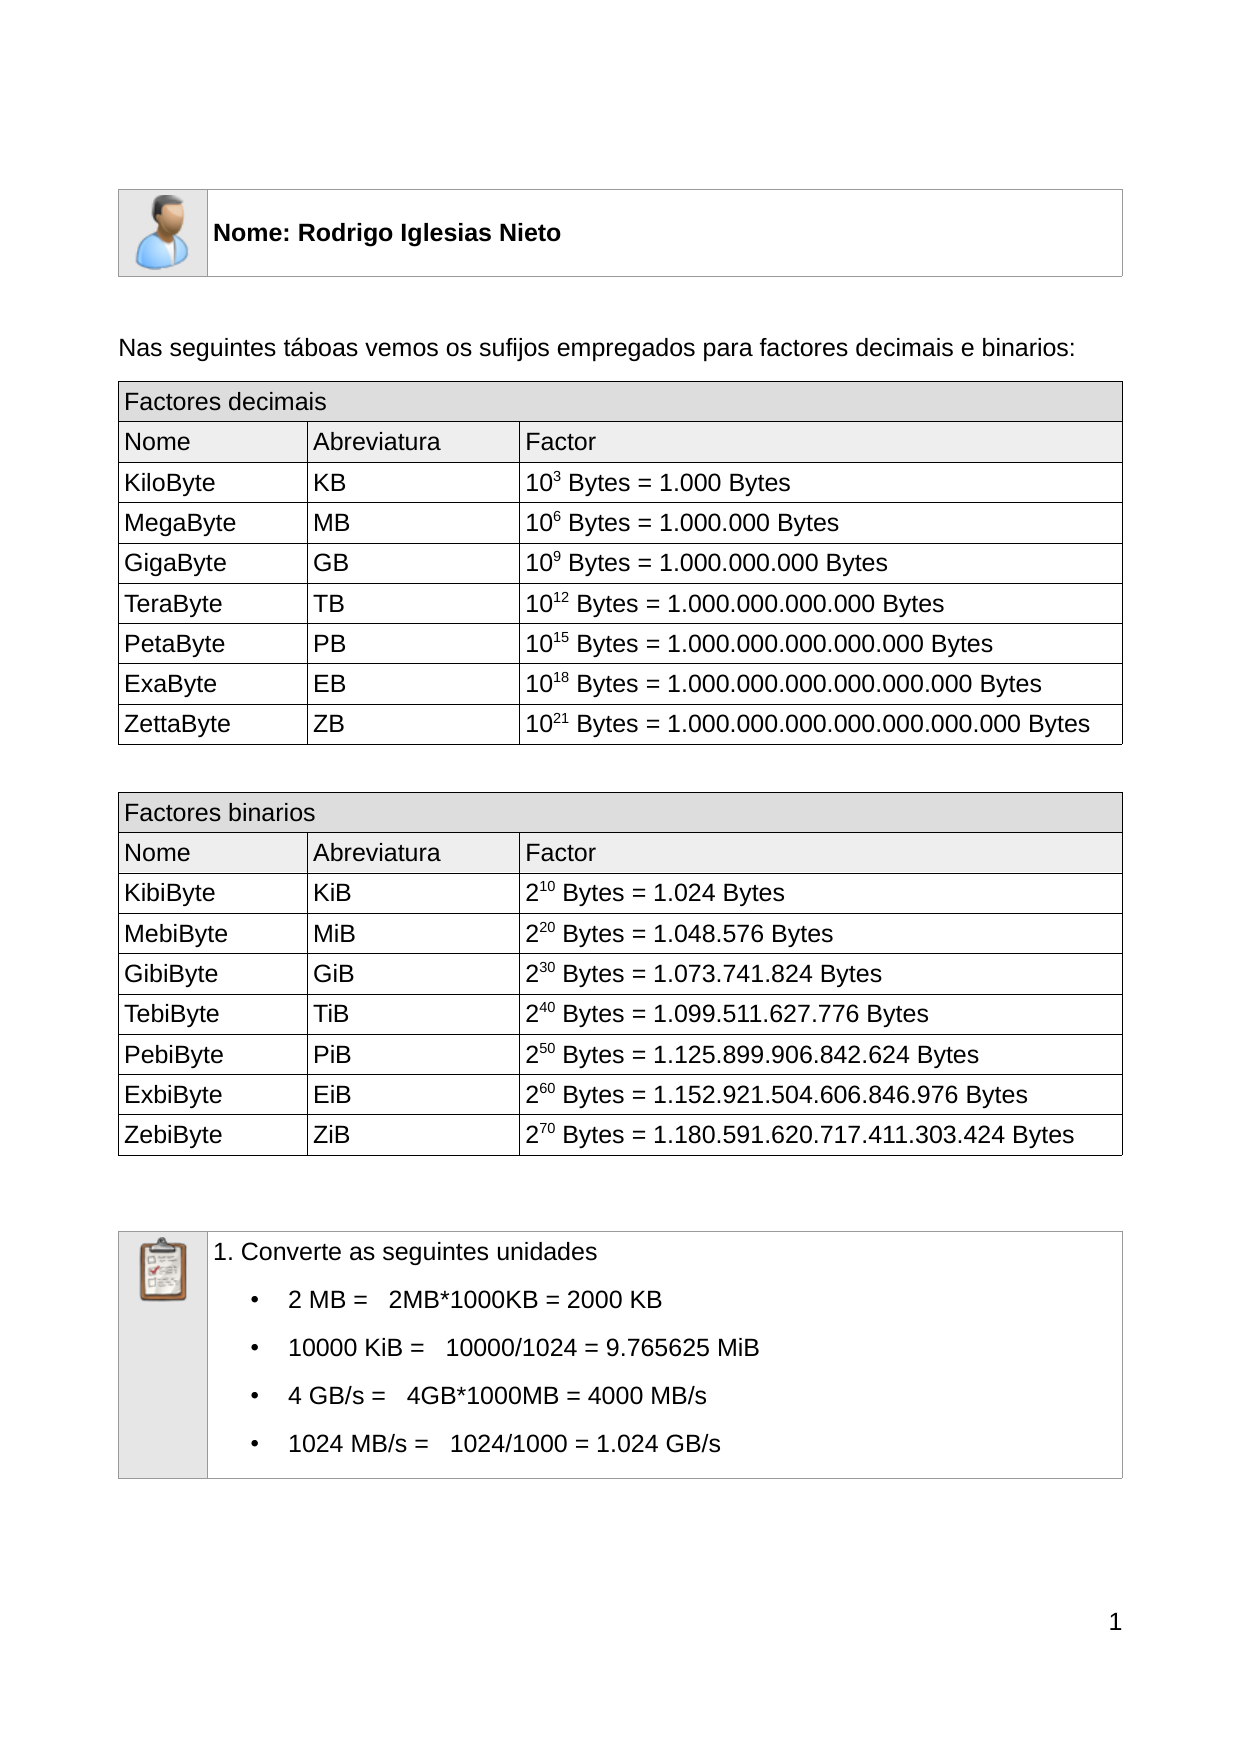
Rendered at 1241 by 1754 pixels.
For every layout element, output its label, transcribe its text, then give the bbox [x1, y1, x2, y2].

table_cell ZebiByte [119, 1115, 307, 1155]
text Nas seguintes táboas vemos os sufijos empregados para factores decimais e binarios: [118, 333, 1122, 362]
table_cell 270 Bytes = 1.180.591.620.717.411.303.424 Bytes [520, 1115, 1122, 1155]
table_cell 210 Bytes = 1.024 Bytes [520, 874, 1122, 913]
table_cell EiB [308, 1075, 519, 1114]
table_cell 230 Bytes = 1.073.741.824 Bytes [520, 954, 1122, 993]
table_cell EB [308, 664, 519, 704]
picture [130, 1237, 195, 1302]
table_cell KibiByte [119, 874, 307, 913]
table_cell KB [308, 463, 519, 502]
picture [125, 195, 201, 270]
table_cell GiB [308, 954, 519, 993]
table_cell ExaByte [119, 664, 307, 704]
table_cell GB [308, 544, 519, 583]
table_cell TiB [308, 995, 519, 1034]
table_cell TeraByte [119, 584, 307, 623]
table_header Nome: Rodrigo Iglesias Nieto [208, 190, 1122, 276]
table_cell TB [308, 584, 519, 623]
table_cell Nome [119, 833, 307, 872]
table_cell 103 Bytes = 1.000 Bytes [520, 463, 1122, 502]
table_header Factores binarios [119, 793, 1122, 832]
table_cell ZettaByte [119, 705, 307, 744]
table_cell 106 Bytes = 1.000.000 Bytes [520, 503, 1122, 542]
table_cell ExbiByte [119, 1075, 307, 1114]
table_cell ZiB [308, 1115, 519, 1155]
table_cell 109 Bytes = 1.000.000.000 Bytes [520, 544, 1122, 583]
table_cell MebiByte [119, 914, 307, 953]
table_cell 250 Bytes = 1.125.899.906.842.624 Bytes [520, 1035, 1122, 1074]
table_cell 1012 Bytes = 1.000.000.000.000 Bytes [520, 584, 1122, 623]
table_cell Abreviatura [308, 422, 519, 462]
table_cell 1021 Bytes = 1.000.000.000.000.000.000.000 Bytes [520, 705, 1122, 744]
table_cell KiloByte [119, 463, 307, 502]
table_header 1. Converte as seguintes unidades 2 MB = 2MB*1000KB = 2000 KB 10000 KiB = 10000/1024 = 9.765625 MiB 4 GB/s = 4GB*1000MB = 4000 MB/s 1024 MB/s = 1024/1000 = 1.024 GB/s [208, 1232, 1122, 1478]
table_cell MiB [308, 914, 519, 953]
table_cell MB [308, 503, 519, 542]
table_cell TebiByte [119, 995, 307, 1034]
table_cell PiB [308, 1035, 519, 1074]
table_cell Factor [520, 833, 1122, 872]
table_cell MegaByte [119, 503, 307, 542]
table_cell Factor [520, 422, 1122, 462]
table_cell 1018 Bytes = 1.000.000.000.000.000.000 Bytes [520, 664, 1122, 704]
table_cell Nome [119, 422, 307, 462]
table_cell 240 Bytes = 1.099.511.627.776 Bytes [520, 995, 1122, 1034]
table_header [119, 190, 207, 276]
table_cell GigaByte [119, 544, 307, 583]
table_cell PB [308, 624, 519, 663]
table_cell 260 Bytes = 1.152.921.504.606.846.976 Bytes [520, 1075, 1122, 1114]
table_header [119, 1232, 207, 1478]
table_cell PetaByte [119, 624, 307, 663]
table_cell GibiByte [119, 954, 307, 993]
table_header Factores decimais [119, 382, 1122, 421]
table_cell Abreviatura [308, 833, 519, 872]
table_cell ZB [308, 705, 519, 744]
table_cell 1015 Bytes = 1.000.000.000.000.000 Bytes [520, 624, 1122, 663]
table_cell 220 Bytes = 1.048.576 Bytes [520, 914, 1122, 953]
table_cell KiB [308, 874, 519, 913]
table_cell PebiByte [119, 1035, 307, 1074]
